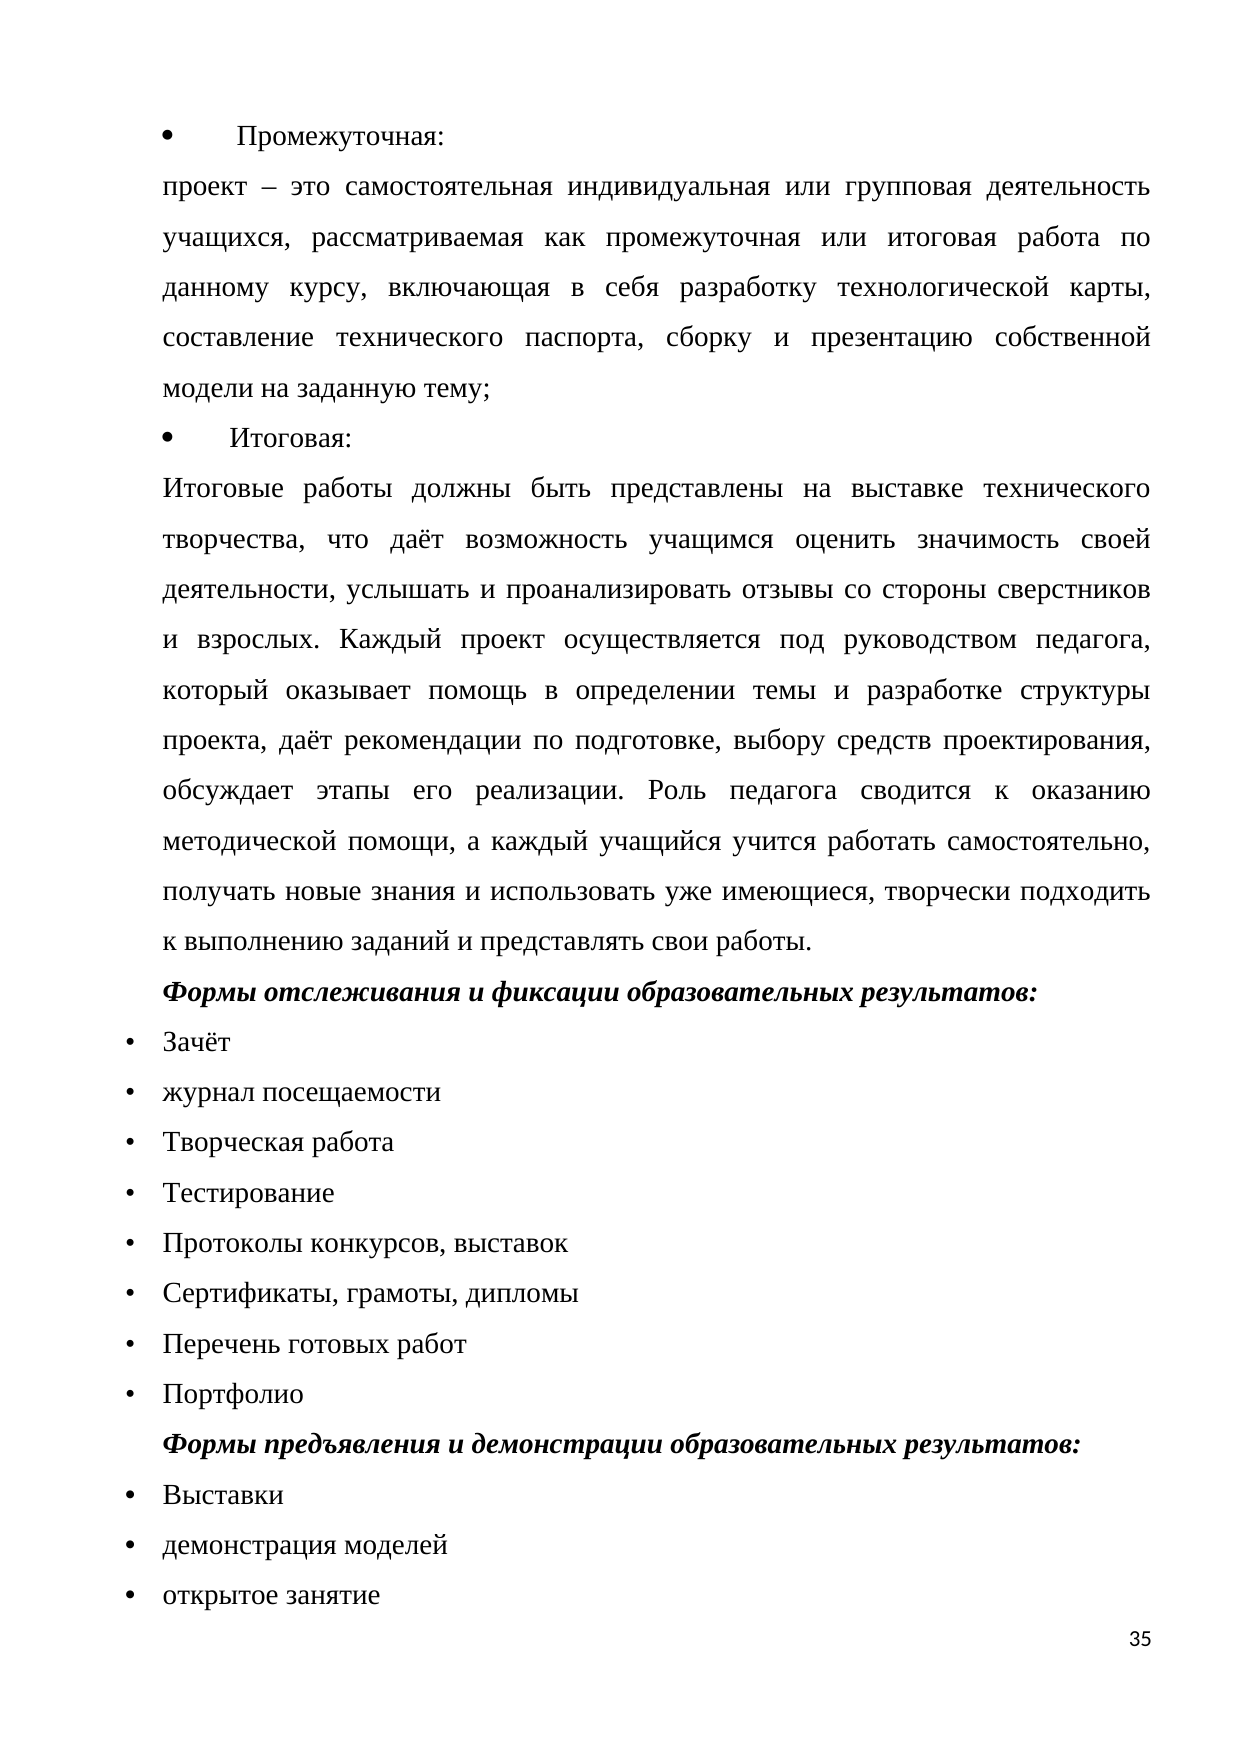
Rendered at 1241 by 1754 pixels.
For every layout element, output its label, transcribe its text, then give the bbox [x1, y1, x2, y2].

list демонстрация моделей [125, 1527, 1152, 1561]
list Выставки [125, 1477, 1152, 1510]
list Сертификаты, грамоты, дипломы [125, 1276, 1152, 1309]
text Формы предъявления и демонстрации образовательных результатов: [162, 1426, 1152, 1460]
list Итоговая: [162, 420, 1152, 454]
text проект – это самостоятельная индивидуальная или групповая деятельность учащихся, рассматриваемая как промежуточная или итоговая работа по данному курсу, включающая в себя разработку технологической карты, составление технического паспорта, сборку и презентацию собственной модели на заданную тему; [162, 168, 1152, 403]
list Перечень готовых работ [125, 1326, 1152, 1359]
list открытое занятие [125, 1577, 1152, 1611]
list Протоколы конкурсов, выставок [125, 1225, 1152, 1259]
list Творческая работа [125, 1124, 1152, 1158]
list журнал посещаемости [125, 1074, 1152, 1108]
list Тестирование [125, 1175, 1152, 1208]
text Формы отслеживания и фиксации образовательных результатов: [162, 974, 1152, 1007]
list Зачёт [125, 1024, 1152, 1057]
text Итоговые работы должны быть представлены на выставке технического творчества, что даёт возможность учащимся оценить значимость своей деятельности, услышать и проанализировать отзывы со стороны сверстников и взрослых. Каждый проект осуществляется под руководством педагога, который оказывает помощь в определении темы и разработке структуры проекта, даёт рекомендации по подготовке, выбору средств проектирования, обсуждает этапы его реализации. Роль педагога сводится к оказанию методической помощи, а каждый учащийся учится работать самостоятельно, получать новые знания и использовать уже имеющиеся, творчески подходить к выполнению заданий и представлять свои работы. [162, 471, 1152, 957]
list Промежуточная: [162, 118, 1152, 152]
list Портфолио [125, 1376, 1152, 1410]
